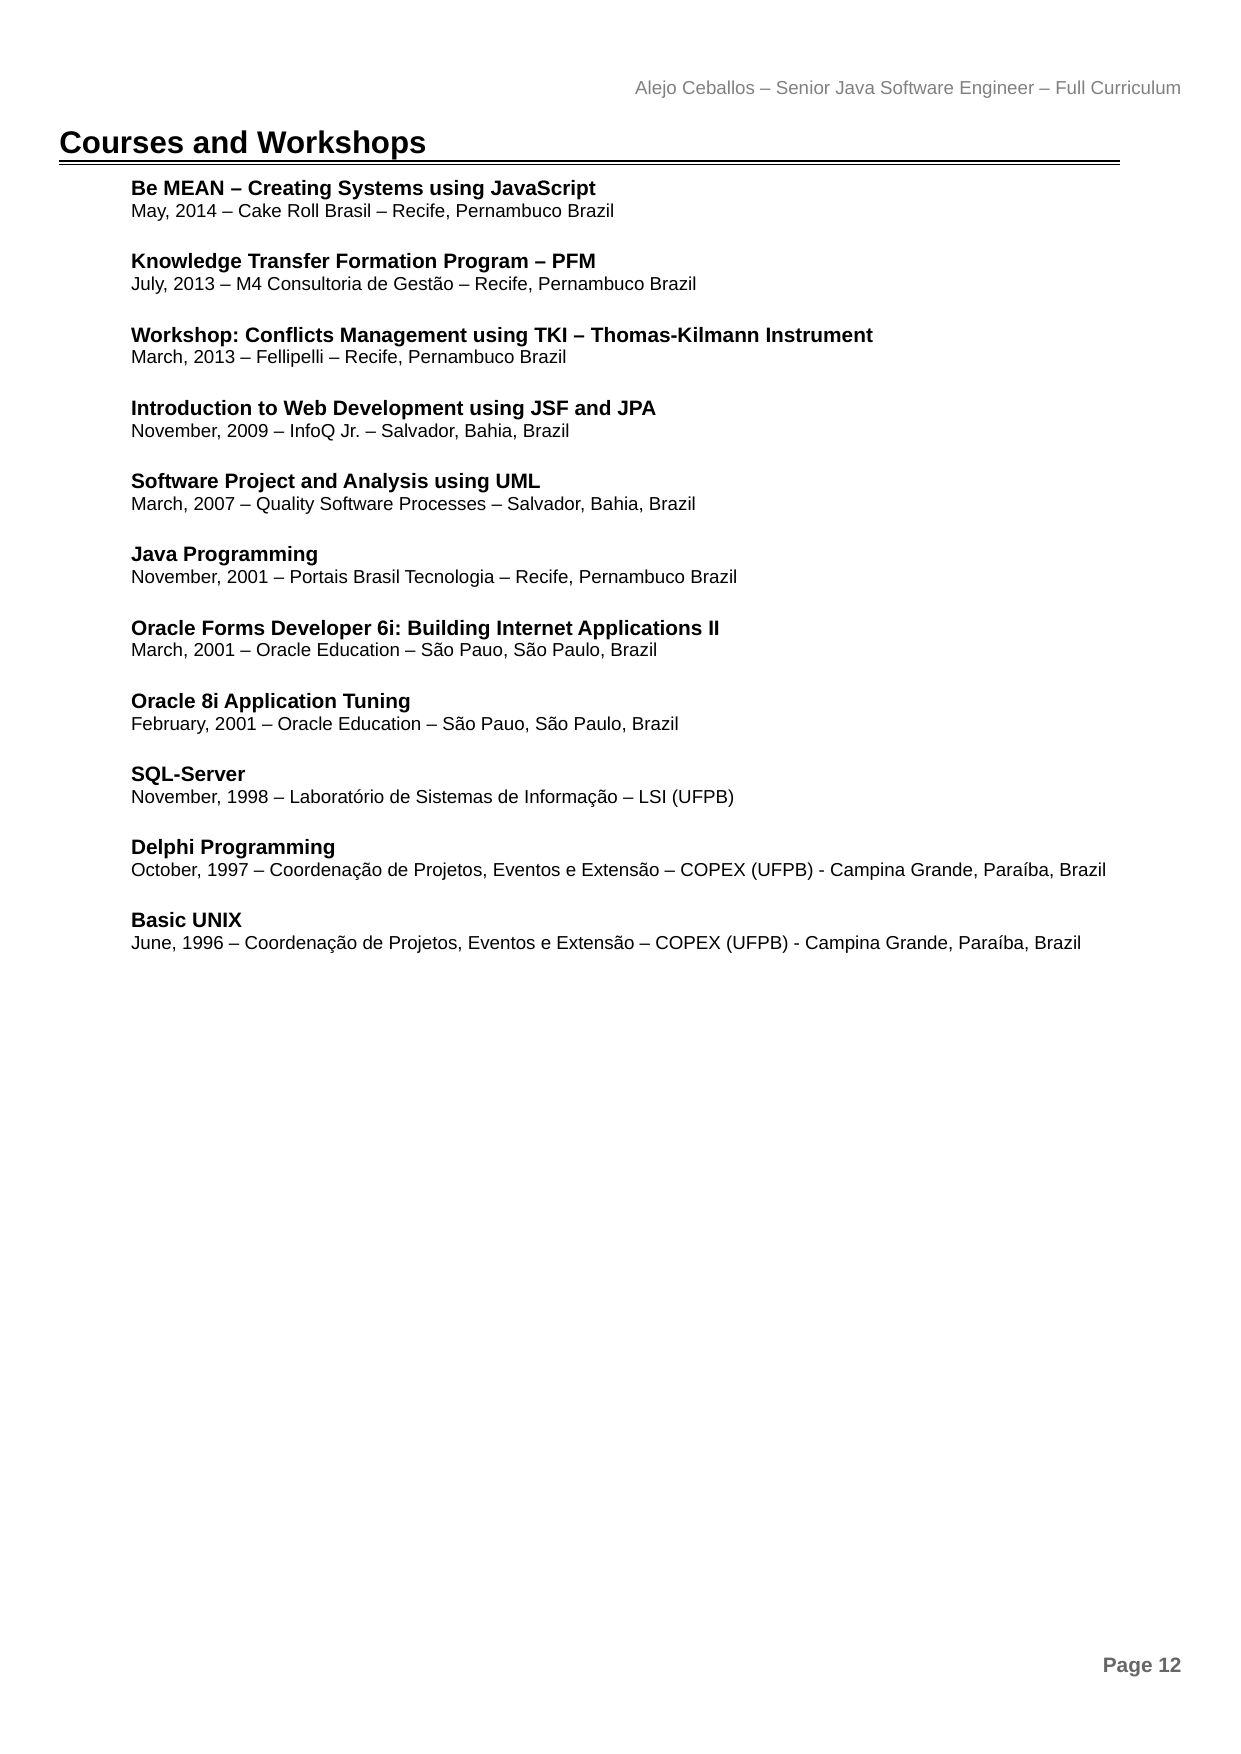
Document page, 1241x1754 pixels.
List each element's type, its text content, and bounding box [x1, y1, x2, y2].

table_cell [125, 227, 1120, 243]
table_header [59, 165, 125, 227]
table_cell [59, 813, 125, 829]
table_cell [59, 903, 125, 959]
table_cell [125, 300, 1120, 317]
table_cell [59, 317, 125, 374]
table_cell [59, 667, 125, 683]
table_cell [125, 447, 1120, 463]
table_cell [125, 886, 1120, 902]
table_cell [59, 227, 125, 243]
table_cell [125, 593, 1120, 609]
table_cell [59, 610, 125, 667]
table_cell [59, 300, 125, 317]
table_cell [59, 756, 125, 813]
table_cell Knowledge Transfer Formation Program – PFM July, 2013 – M4 Consultoria de Gestão – Recife, Pernambuco Brazil [125, 244, 1120, 300]
table_cell [125, 374, 1120, 390]
text Courses and Workshops [59, 124, 1181, 160]
table_cell [59, 244, 125, 300]
table_cell [125, 813, 1120, 829]
table_cell Software Project and Analysis using UML March, 2007 – Quality Software Processes – Salvador, Bahia, Brazil [125, 463, 1120, 520]
table_cell [59, 520, 125, 536]
table_cell Oracle 8i Application Tuning February, 2001 – Oracle Education – São Pauo, São Paulo, Brazil [125, 683, 1120, 740]
table_cell Basic UNIX June, 1996 – Coordenação de Projetos, Eventos e Extensão – COPEX (UFPB) - Campina Grande, Paraíba, Brazil [125, 903, 1120, 959]
table_cell SQL-Server November, 1998 – Laboratório de Sistemas de Informação – LSI (UFPB) [125, 756, 1120, 813]
table_cell [59, 829, 125, 886]
table_cell [59, 740, 125, 756]
table_cell [125, 667, 1120, 683]
table_cell [59, 536, 125, 593]
table_cell Delphi Programming October, 1997 – Coordenação de Projetos, Eventos e Extensão – COPEX (UFPB) - Campina Grande, Paraíba, Brazil [125, 829, 1120, 886]
table_cell [59, 886, 125, 902]
table_header Be MEAN – Creating Systems using JavaScript May, 2014 – Cake Roll Brasil – Recife, Pernambuco Brazil [125, 165, 1120, 227]
table_cell [59, 683, 125, 740]
table_cell [125, 740, 1120, 756]
table_cell Java Programming November, 2001 – Portais Brasil Tecnologia – Recife, Pernambuco Brazil [125, 536, 1120, 593]
table_cell [59, 390, 125, 447]
table_cell Workshop: Conflicts Management using TKI – Thomas-Kilmann Instrument March, 2013 – Fellipelli – Recife, Pernambuco Brazil [125, 317, 1120, 374]
table_cell [125, 520, 1120, 536]
table_cell Oracle Forms Developer 6i: Building Internet Applications II March, 2001 – Oracle Education – São Pauo, São Paulo, Brazil [125, 610, 1120, 667]
table_cell Introduction to Web Development using JSF and JPA November, 2009 – InfoQ Jr. – Salvador, Bahia, Brazil [125, 390, 1120, 447]
table_cell [59, 374, 125, 390]
table_cell [59, 463, 125, 520]
table_cell [59, 593, 125, 609]
table_cell [59, 447, 125, 463]
